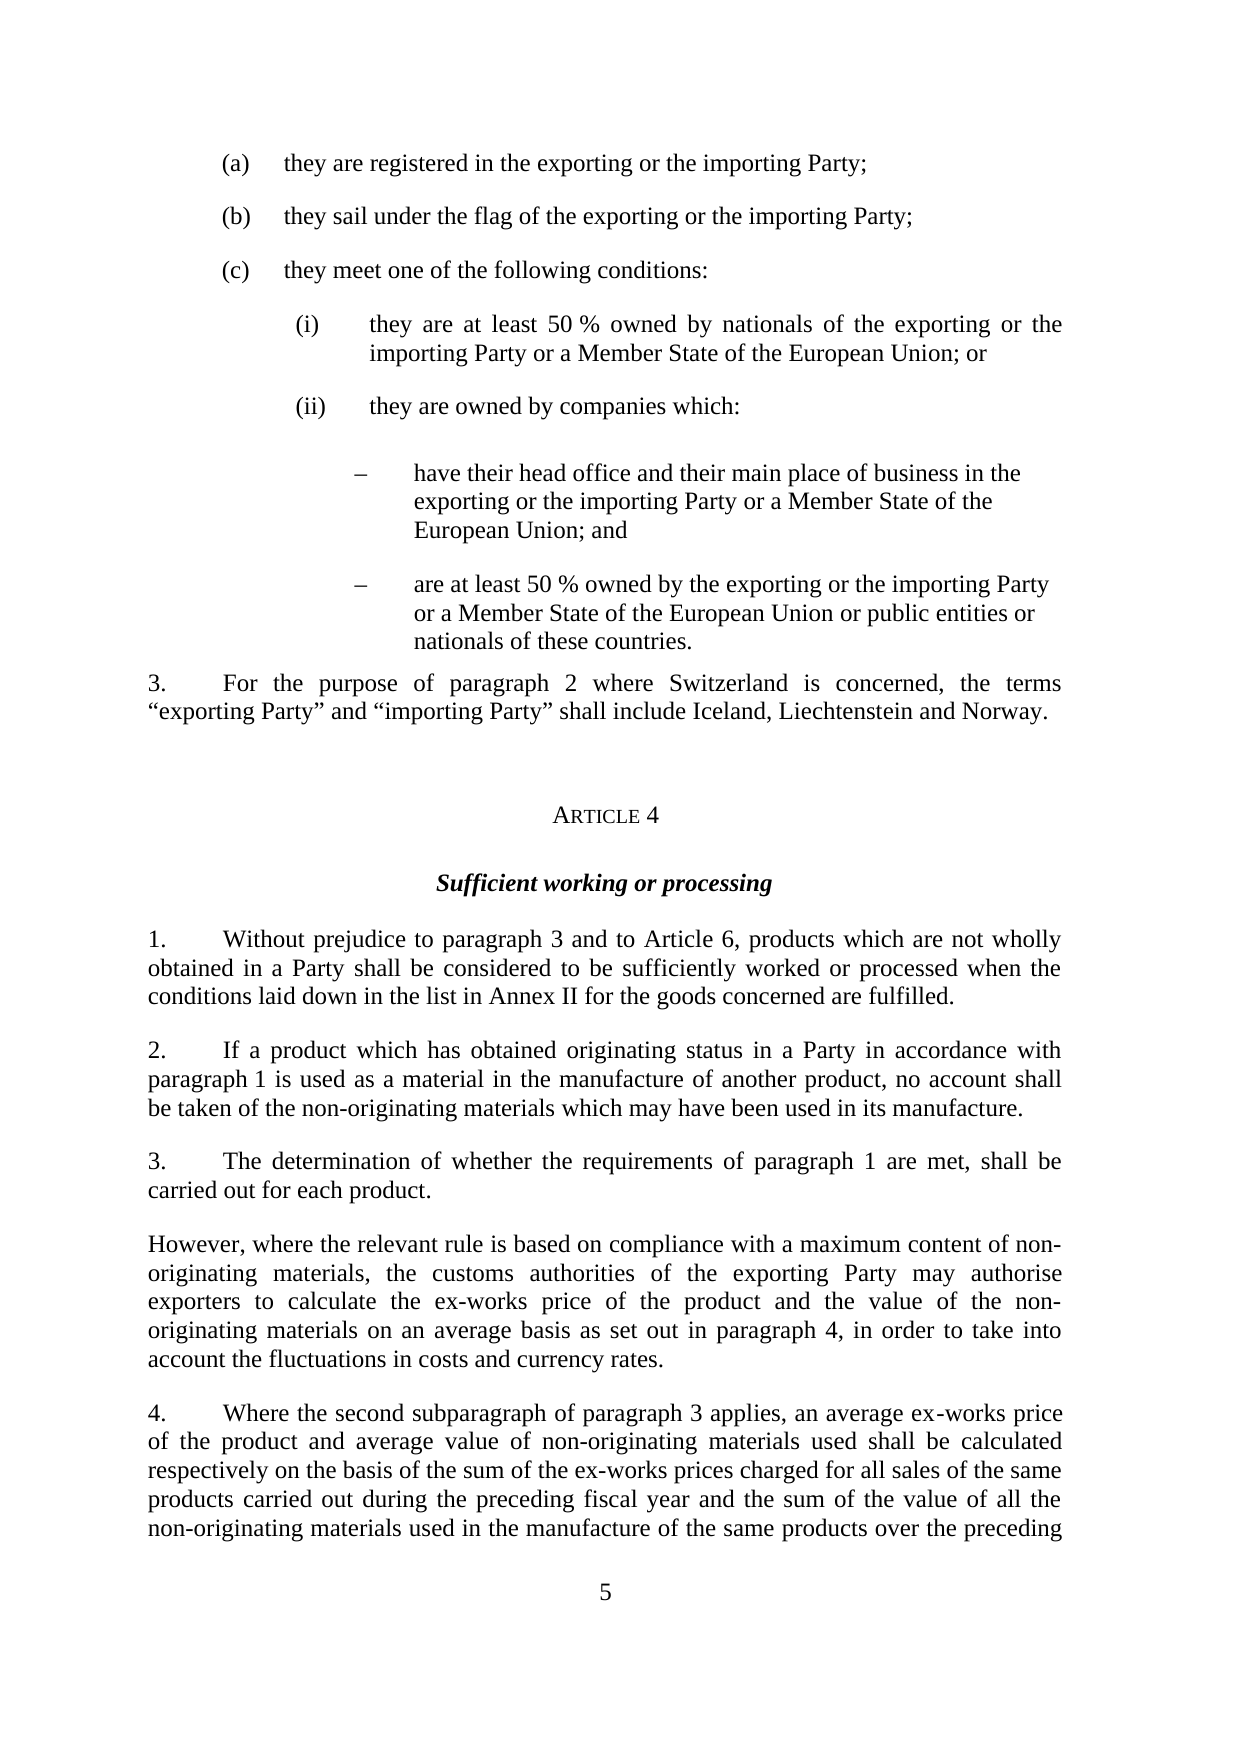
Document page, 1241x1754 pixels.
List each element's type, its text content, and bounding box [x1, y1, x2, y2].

list 4. Where the second subparagraph of paragraph 3 applies, an average ex‑works price of the product and average value of non-originating materials used shall be calculated respectively on the basis of the sum of the ex-works prices charged for all sales of the same products carried out during the preceding fiscal year and the sum of the value of all the non-originating materials used in the manufacture of the same products over the preceding [148, 1398, 1063, 1541]
list 3. For the purpose of paragraph 2 where Switzerland is concerned, the terms “exporting Party” and “importing Party” shall include Iceland, Liechtenstein and Norway. [148, 668, 1063, 725]
list 2. If a product which has obtained originating status in a Party in accordance with paragraph 1 is used as a material in the manufacture of another product, no account shall be taken of the non-originating materials which may have been used in its manufacture. [148, 1035, 1063, 1121]
text Article 4 [148, 800, 1063, 829]
list 1. Without prejudice to paragraph 3 and to Article 6, products which are not wholly obtained in a Party shall be considered to be sufficiently worked or processed when the conditions laid down in the list in Annex II for the goods concerned are fulfilled. [148, 924, 1063, 1010]
list (a) they are registered in the exporting or the importing Party; [222, 148, 1063, 176]
list (i) they are at least 50 % owned by nationals of the exporting or the importing Party or a Member State of the European Union; or [295, 309, 1063, 366]
list (ii) they are owned by companies which: [295, 391, 1063, 420]
list (c) they meet one of the following conditions: [222, 255, 1063, 284]
text Sufficient working or processing [148, 868, 1063, 897]
list However, where the relevant rule is based on compliance with a maximum content of non-originating materials, the customs authorities of the exporting Party may authorise exporters to calculate the ex-works price of the product and the value of the non-originating materials on an average basis as set out in paragraph 4, in order to take into account the fluctuations in costs and currency rates. [148, 1229, 1063, 1373]
list have their head office and their main place of business in the exporting or the importing Party or a Member State of the European Union; and [354, 458, 1063, 544]
list (b) they sail under the flag of the exporting or the importing Party; [222, 201, 1063, 230]
list 3. The determination of whether the requirements of paragraph 1 are met, shall be carried out for each product. [148, 1146, 1063, 1204]
list are at least 50 % owned by the exporting or the importing Party or a Member State of the European Union or public entities or nationals of these countries. [354, 569, 1063, 655]
